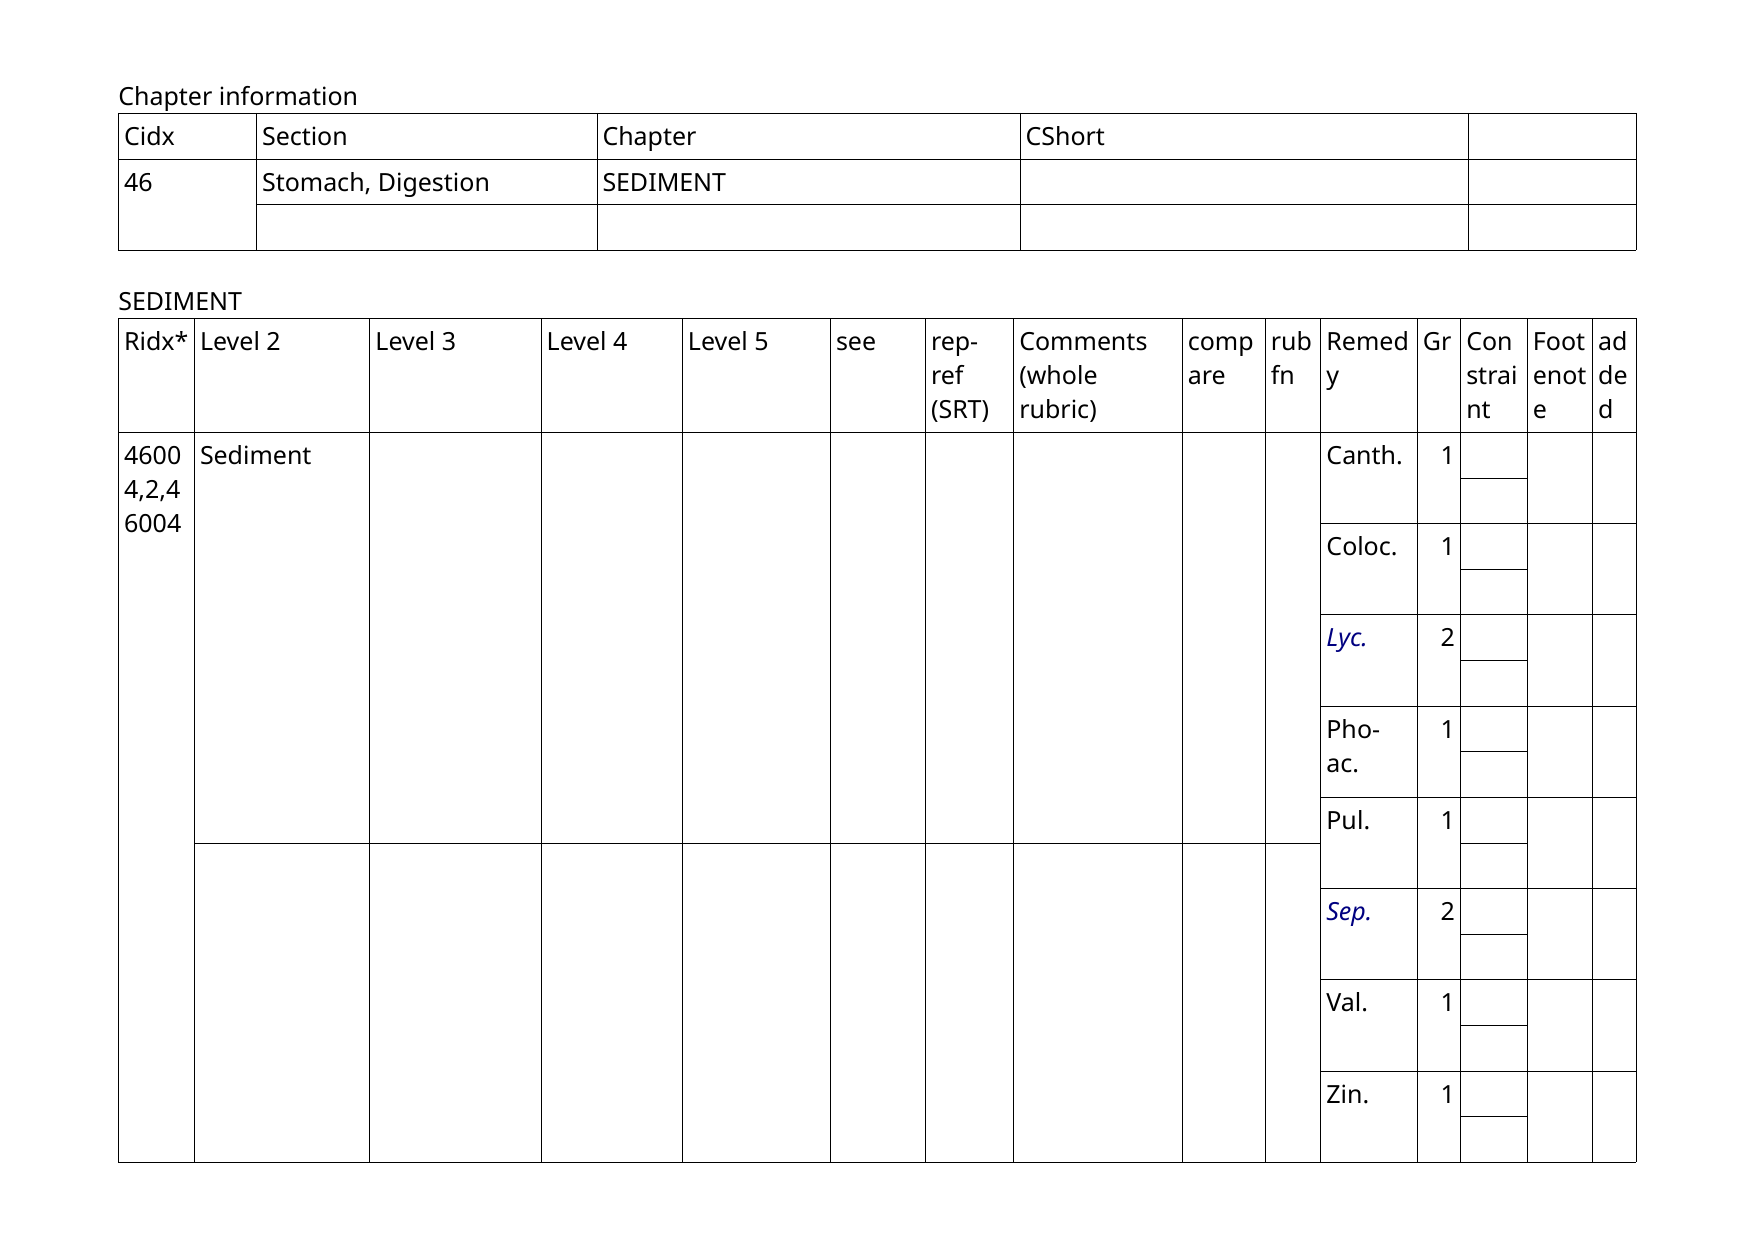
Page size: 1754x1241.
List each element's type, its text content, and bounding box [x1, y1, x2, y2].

table_cell Coloc. [1321, 524, 1417, 614]
table_header rub fn [1266, 319, 1320, 432]
table_cell Lyc. [1321, 615, 1417, 706]
table_cell [926, 844, 1013, 1162]
table_header Level 3 [370, 319, 541, 432]
table_cell 1 [1418, 980, 1460, 1071]
table_header see [831, 319, 925, 432]
table_cell [1461, 615, 1527, 660]
table_cell [1461, 889, 1527, 934]
table_cell [831, 844, 925, 1162]
table_cell [1183, 433, 1265, 842]
table_cell [1461, 433, 1527, 477]
table_cell [1021, 205, 1468, 250]
table_header CShort [1021, 114, 1468, 158]
table_cell Val. [1321, 980, 1417, 1071]
table_cell [1461, 980, 1527, 1025]
table_cell [1183, 844, 1265, 1162]
table_header Level 4 [542, 319, 682, 432]
table_cell [1528, 798, 1592, 888]
table_cell [542, 433, 682, 842]
table_cell [1014, 844, 1182, 1162]
table_cell [1461, 798, 1527, 842]
table_cell [1014, 433, 1182, 842]
table_cell [683, 844, 830, 1162]
table_cell 1 [1418, 524, 1460, 614]
table_cell [1461, 524, 1527, 569]
table_cell [1461, 707, 1527, 751]
table_cell [1528, 433, 1592, 523]
table_cell [1021, 160, 1468, 204]
table_cell [1461, 570, 1527, 614]
table_cell Pul. [1321, 798, 1417, 888]
table_cell [1461, 1117, 1527, 1162]
table_cell [1461, 1072, 1527, 1116]
table_cell SEDIMENT [598, 160, 1020, 204]
table_cell [1461, 479, 1527, 523]
table_header rep-ref (SRT) [926, 319, 1013, 432]
table_header Footenote [1528, 319, 1592, 432]
table_header Comments (whole rubric) [1014, 319, 1182, 432]
table_cell [1461, 752, 1527, 797]
table_header Constraint [1461, 319, 1527, 432]
table_cell Pho-ac. [1321, 707, 1417, 797]
table_cell [1593, 615, 1636, 706]
table_cell Stomach, Digestion [257, 160, 597, 204]
table_cell [683, 433, 830, 842]
table_cell [1593, 798, 1636, 888]
table_cell 1 [1418, 707, 1460, 797]
table_cell 46 [119, 160, 256, 250]
table_cell Sep. [1321, 889, 1417, 979]
table_cell 1 [1418, 798, 1460, 888]
table_cell 46004,2,46004 [119, 433, 194, 1162]
table_cell [370, 433, 541, 842]
table_cell [926, 433, 1013, 842]
table_cell 1 [1418, 433, 1460, 523]
table_cell [1461, 661, 1527, 706]
table_cell [1593, 433, 1636, 523]
table_cell [370, 844, 541, 1162]
table_cell Sediment [195, 433, 369, 842]
table_cell [1528, 1072, 1592, 1162]
table_cell 2 [1418, 889, 1460, 979]
table_header Ridx* [119, 319, 194, 432]
table_cell 2 [1418, 615, 1460, 706]
table_header [1469, 114, 1636, 158]
table_header Level 2 [195, 319, 369, 432]
table_header compare [1183, 319, 1265, 432]
table_header Cidx [119, 114, 256, 158]
table_cell [1469, 160, 1636, 204]
table_cell [1593, 524, 1636, 614]
table_cell [1266, 844, 1320, 1162]
table_cell Canth. [1321, 433, 1417, 523]
table_cell Zin. [1321, 1072, 1417, 1162]
table_cell [1266, 433, 1320, 842]
table_cell [1528, 889, 1592, 979]
table_cell [1461, 1026, 1527, 1071]
table_cell [195, 844, 369, 1162]
table_header Level 5 [683, 319, 830, 432]
table_header Chapter [598, 114, 1020, 158]
text Chapter information [118, 79, 1636, 113]
table_cell [1469, 205, 1636, 250]
table_cell [1593, 889, 1636, 979]
table_cell [1528, 980, 1592, 1071]
text SEDIMENT [118, 284, 1636, 318]
table_cell [1528, 615, 1592, 706]
table_cell [1593, 980, 1636, 1071]
table_cell [1461, 844, 1527, 888]
table_header Gr [1418, 319, 1460, 432]
table_cell [1528, 524, 1592, 614]
table_cell [542, 844, 682, 1162]
table_cell [1593, 707, 1636, 797]
table_cell [598, 205, 1020, 250]
table_header added [1593, 319, 1636, 432]
table_cell [257, 205, 597, 250]
table_header Remedy [1321, 319, 1417, 432]
table_cell [1593, 1072, 1636, 1162]
table_cell 1 [1418, 1072, 1460, 1162]
table_cell [1461, 935, 1527, 979]
table_cell [831, 433, 925, 842]
table_header Section [257, 114, 597, 158]
table_cell [1528, 707, 1592, 797]
